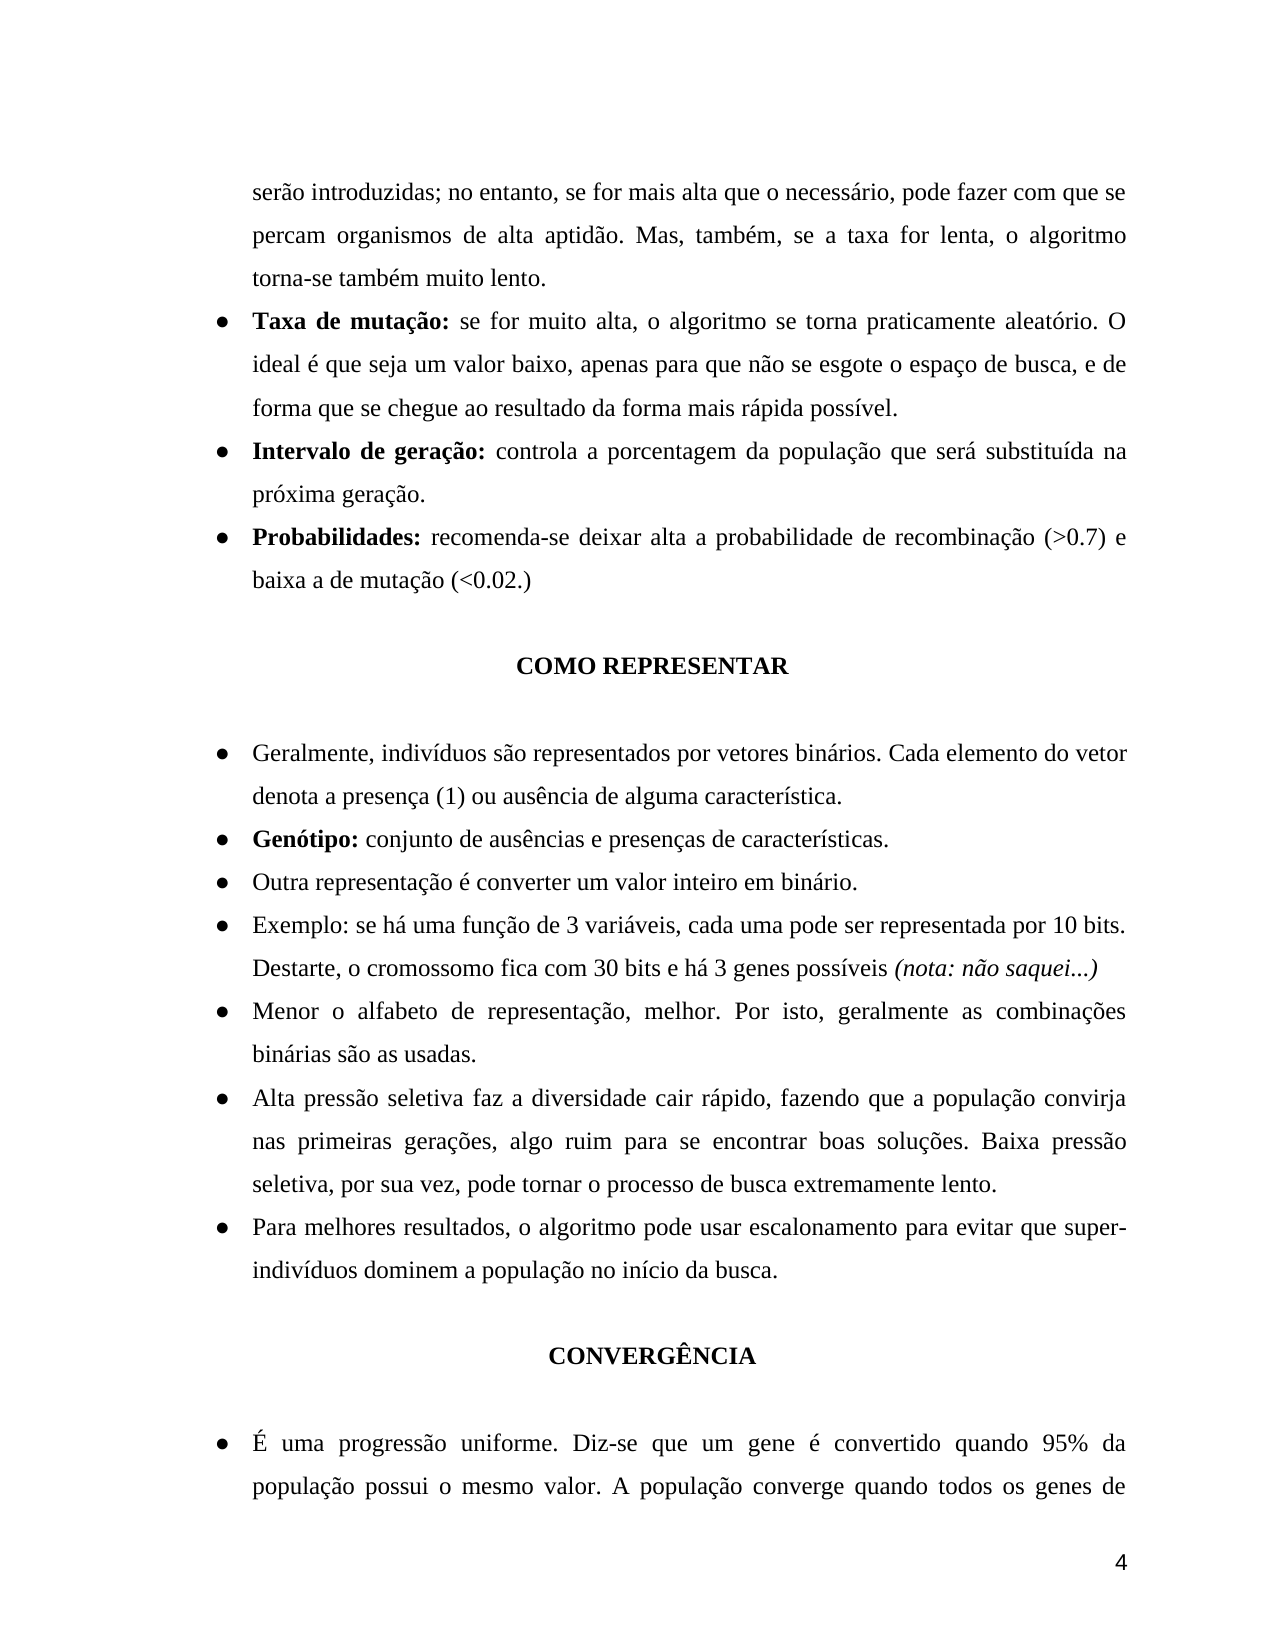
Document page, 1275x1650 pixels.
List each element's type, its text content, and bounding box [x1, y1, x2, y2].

list Probabilidades: recomenda-se deixar alta a probabilidade de recombinação (>0.7) e baixa a de mutação (<0.02.) [214, 522, 1127, 594]
list Genótipo: conjunto de ausências e presenças de características. [214, 824, 1127, 853]
list Menor o alfabeto de representação, melhor. Por isto, geralmente as combinações binárias são as usadas. [214, 996, 1127, 1068]
list Intervalo de geração: controla a porcentagem da população que será substituída na próxima geração. [214, 436, 1127, 508]
list Exemplo: se há uma função de 3 variáveis, cada uma pode ser representada por 10 bits. Destarte, o cromossomo fica com 30 bits e há 3 genes possíveis (nota: não saquei...) [214, 910, 1127, 982]
list É uma progressão uniforme. Diz-se que um gene é convertido quando 95% da população possui o mesmo valor. A população converge quando todos os genes de [214, 1428, 1127, 1499]
text COMO REPRESENTAR [177, 651, 1127, 680]
list Alta pressão seletiva faz a diversidade cair rápido, fazendo que a população convirja nas primeiras gerações, algo ruim para se encontrar boas soluções. Baixa pressão seletiva, por sua vez, pode tornar o processo de busca extremamente lento. [214, 1083, 1127, 1198]
list Outra representação é converter um valor inteiro em binário. [214, 867, 1127, 896]
list Taxa de mutação: se for muito alta, o algoritmo se torna praticamente aleatório. O ideal é que seja um valor baixo, apenas para que não se esgote o espaço de busca, e de forma que se chegue ao resultado da forma mais rápida possível. [214, 306, 1127, 421]
list Geralmente, indivíduos são representados por vetores binários. Cada elemento do vetor denota a presença (1) ou ausência de alguma característica. [214, 738, 1127, 809]
list serão introduzidas; no entanto, se for mais alta que o necessário, pode fazer com que se percam organismos de alta aptidão. Mas, também, se a taxa for lenta, o algoritmo torna-se também muito lento. [214, 177, 1127, 292]
text CONVERGÊNCIA [177, 1341, 1127, 1370]
list Para melhores resultados, o algoritmo pode usar escalonamento para evitar que super-indivíduos dominem a população no início da busca. [214, 1212, 1127, 1284]
